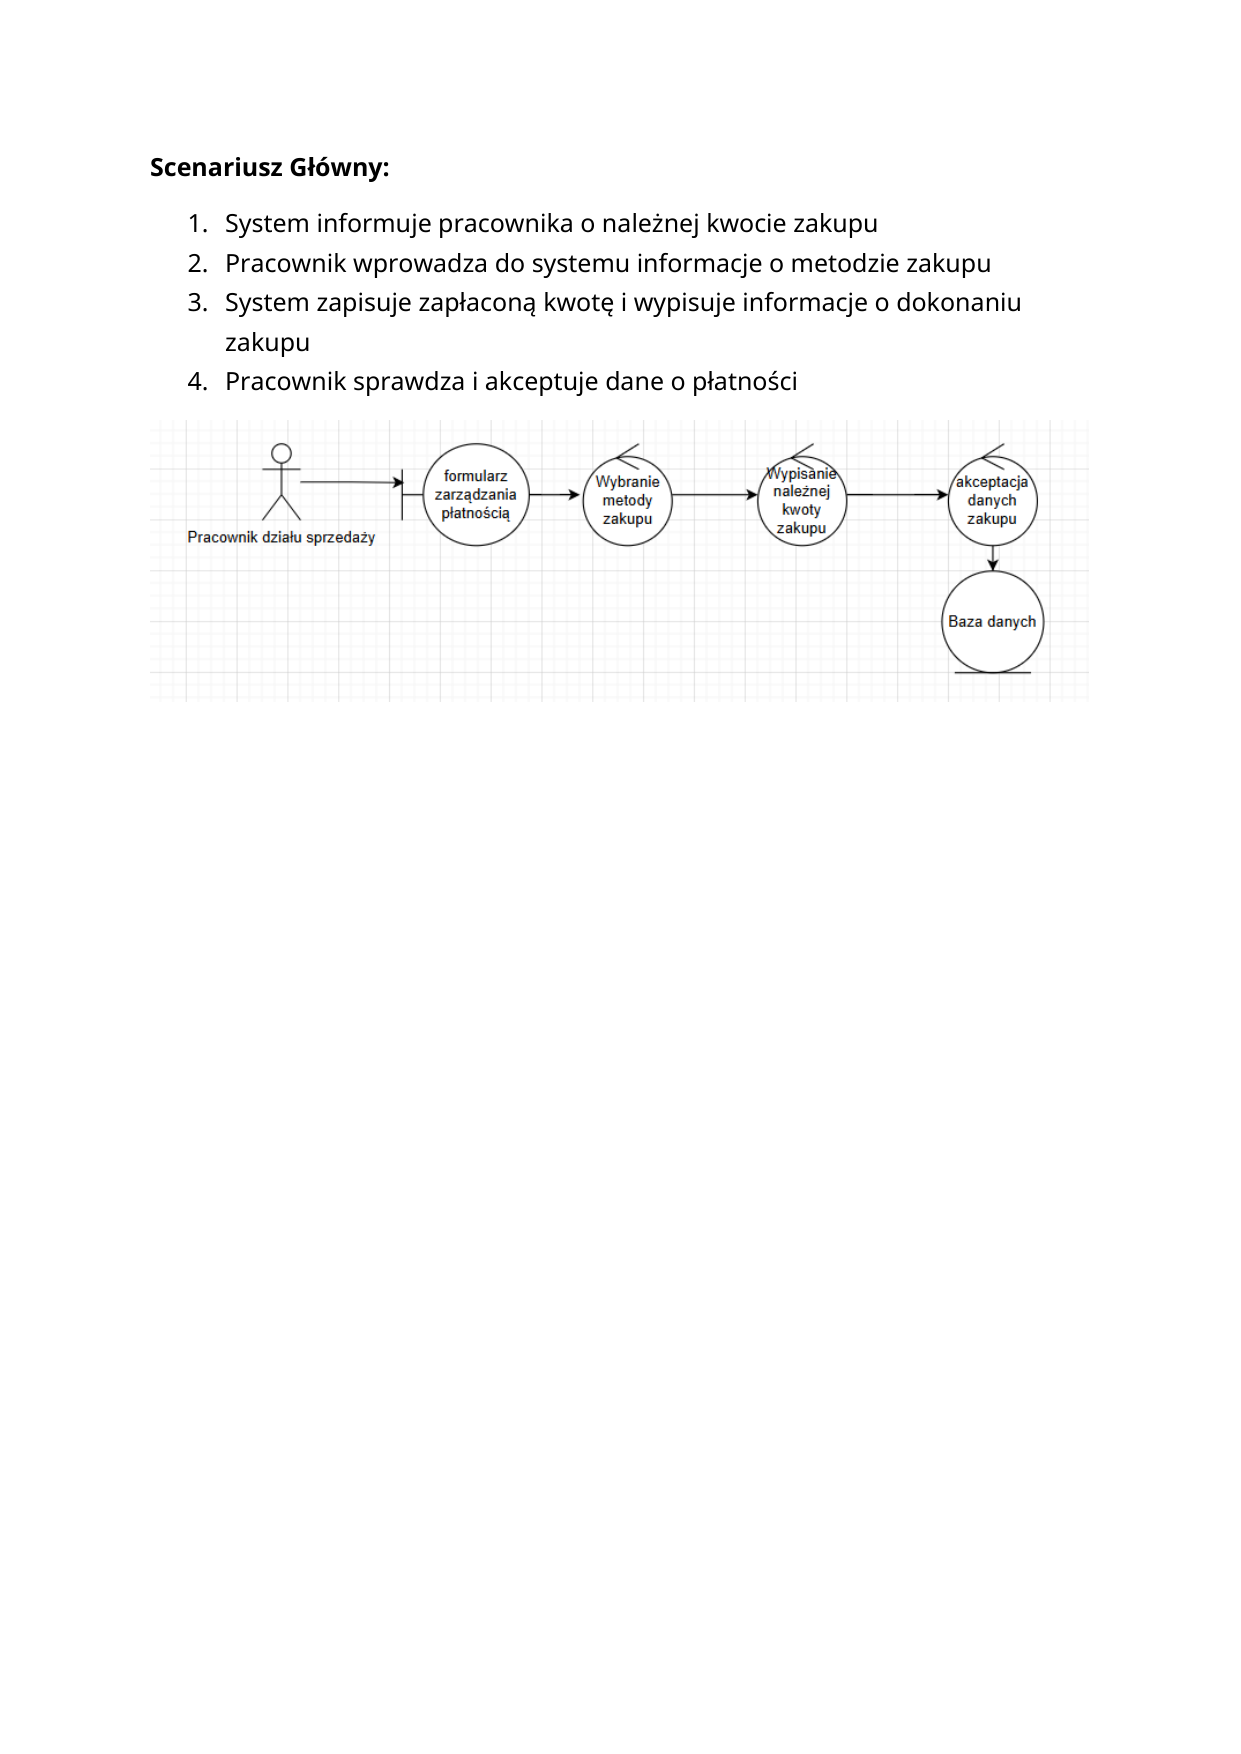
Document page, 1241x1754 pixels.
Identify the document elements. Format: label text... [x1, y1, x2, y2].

list Pracownik wprowadza do systemu informacje o metodzie zakupu [187, 246, 1090, 280]
list System zapisuje zapłaconą kwotę i wypisuje informacje o dokonaniu zakupu [187, 285, 1090, 359]
list System informuje pracownika o należnej kwocie zakupu [187, 206, 1090, 240]
list Pracownik sprawdza i akceptuje dane o płatności [187, 364, 1090, 398]
text Scenariusz Główny: [150, 150, 1090, 184]
